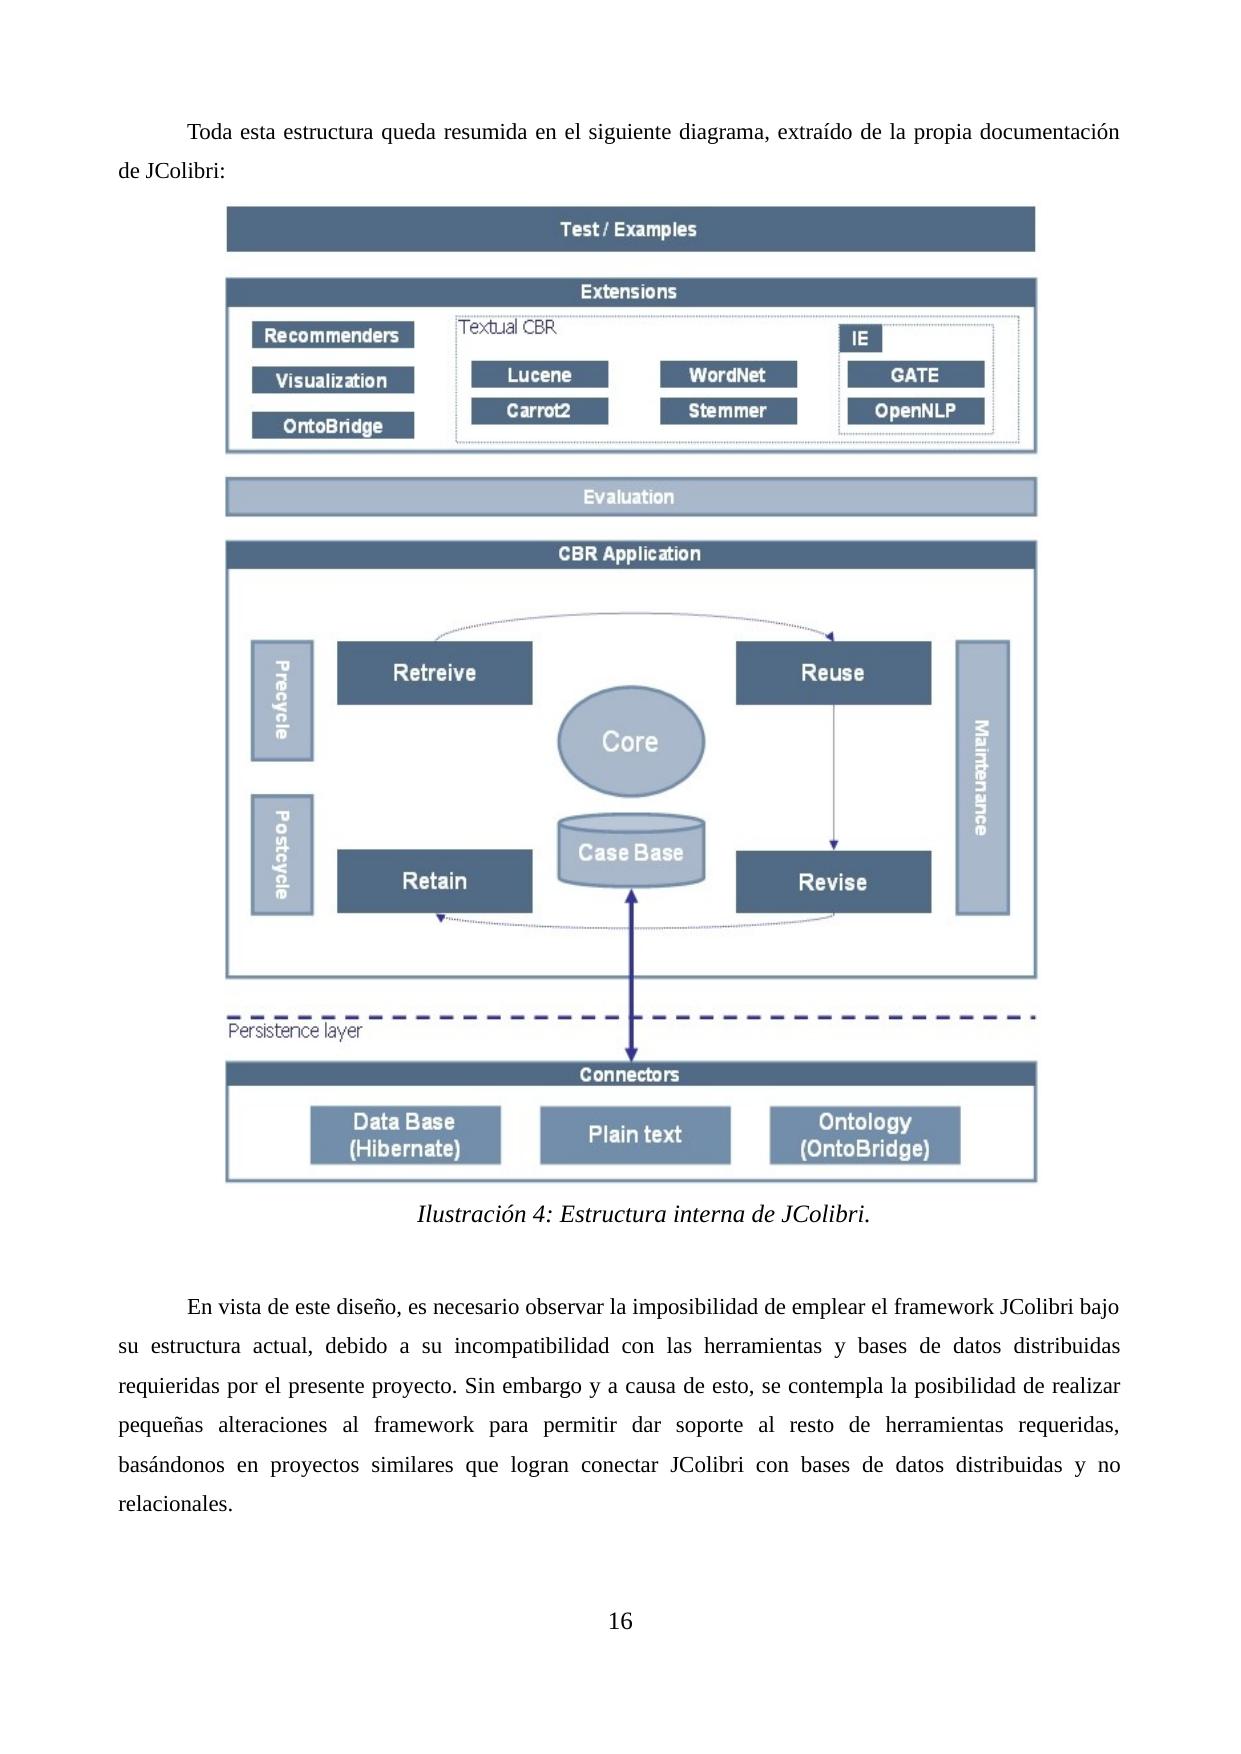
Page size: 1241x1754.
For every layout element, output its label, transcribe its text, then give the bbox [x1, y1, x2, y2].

text [223, 189, 1067, 202]
text Toda esta estructura queda resumida en el siguiente diagrama, extraído de la propia documentación de JColibri: [118, 118, 1122, 184]
text Ilustración 4: Estructura interna de JColibri. [223, 202, 1067, 1228]
text En vista de este diseño, es necesario observar la imposibilidad de emplear el framework JColibri bajo su estructura actual, debido a su incompatibilidad con las herramientas y bases de datos distribuidas requieridas por el presente proyecto. Sin embargo y a causa de esto, se contempla la posibilidad de realizar pequeñas alteraciones al framework para permitir dar soporte al resto de herramientas requeridas, basándonos en proyectos similares que logran conectar JColibri con bases de datos distribuidas y no relacionales. [118, 1293, 1122, 1517]
picture [223, 202, 1042, 1188]
